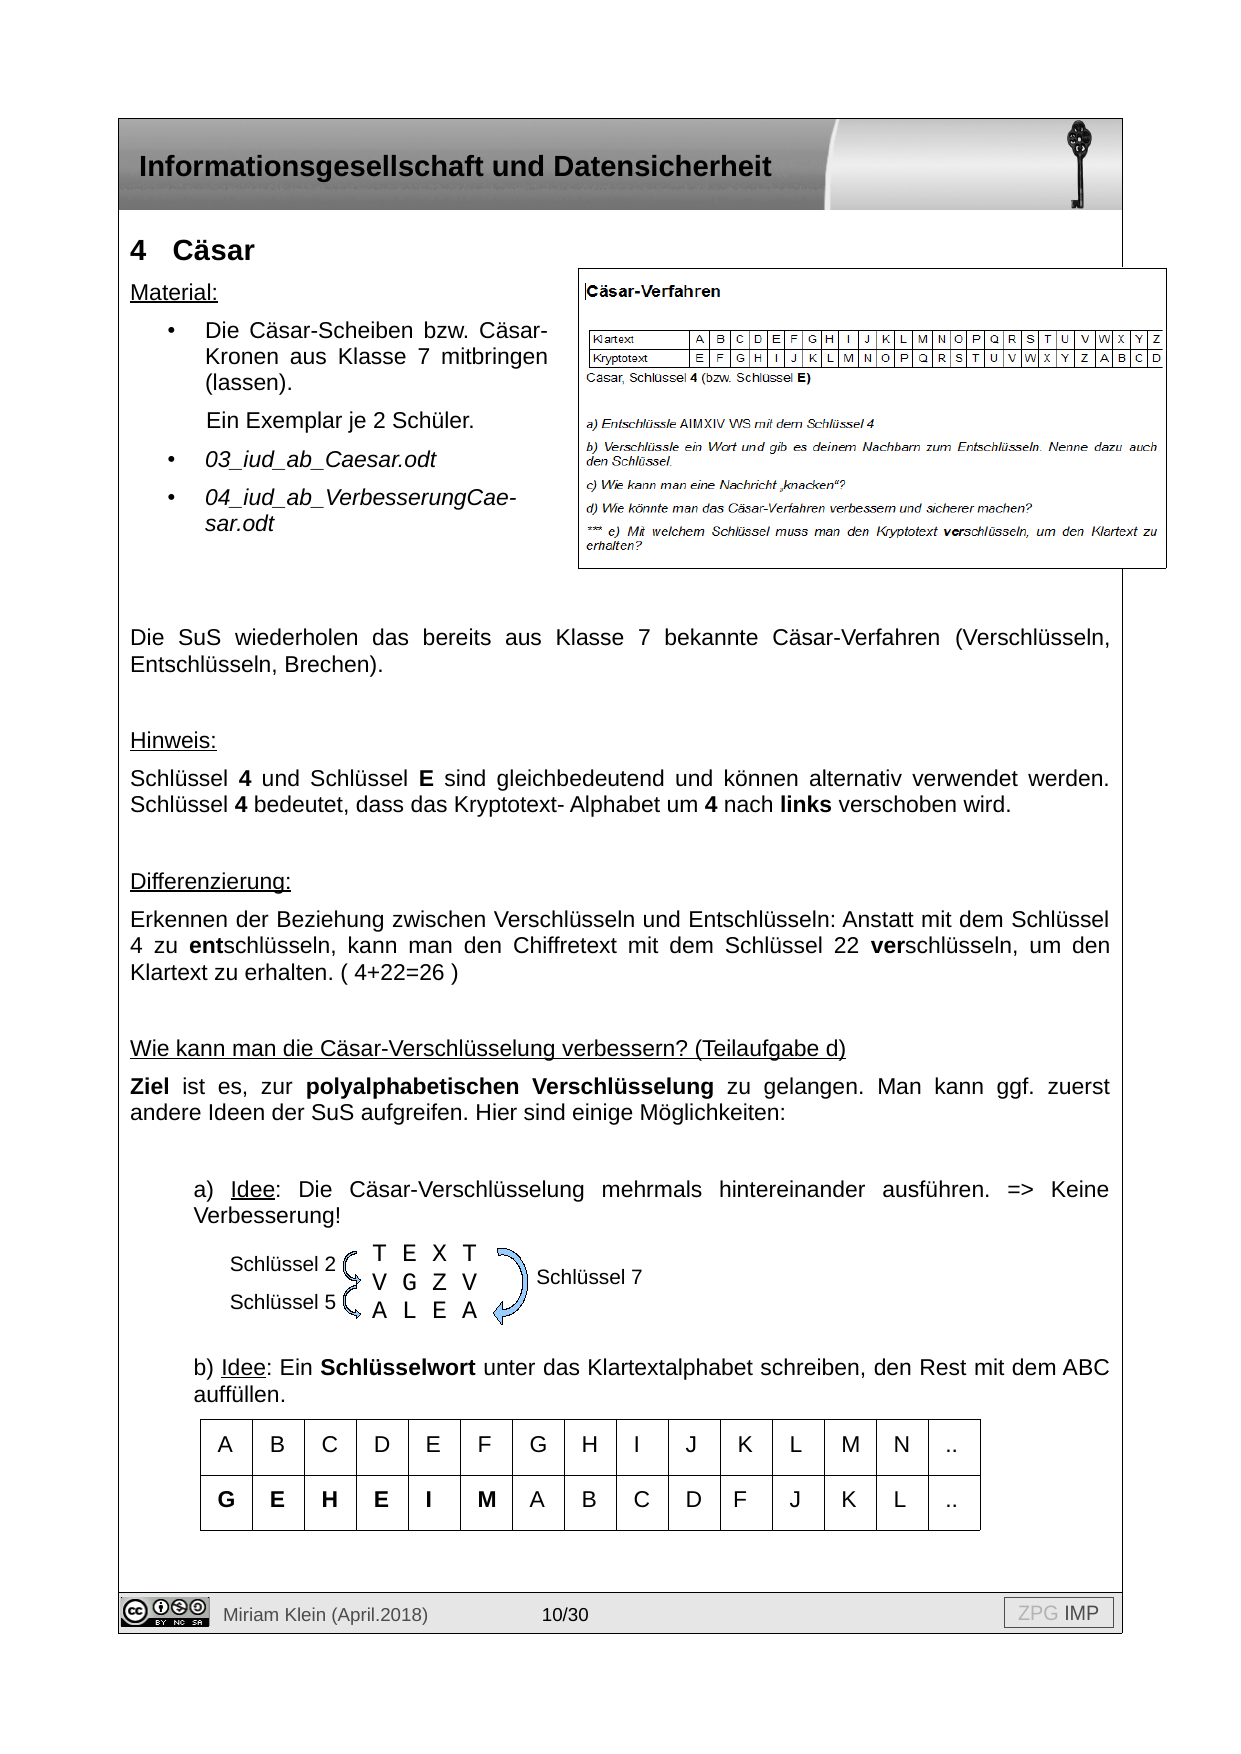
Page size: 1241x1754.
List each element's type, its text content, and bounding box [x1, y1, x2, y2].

table_header I [617, 1420, 668, 1474]
table_cell D [669, 1476, 720, 1530]
picture [119, 119, 1122, 210]
table_header D [357, 1420, 408, 1474]
text Hinweis: [130, 727, 1110, 753]
subtitle Cäsar [130, 233, 1110, 267]
table_cell L [877, 1476, 928, 1530]
table_cell H [305, 1476, 356, 1530]
text Schlüssel 4 und Schlüssel E sind gleichbedeutend und können alternativ verwendet werden. Schlüssel 4 bedeutet, dass das Kryptotext- Alphabet um 4 nach links verschoben wird. [130, 765, 1110, 818]
table_cell M [461, 1476, 512, 1530]
table_cell E [253, 1476, 304, 1530]
table_header B [253, 1420, 304, 1474]
table_cell B [565, 1476, 616, 1530]
text Ziel ist es, zur polyalphabetischen Verschlüsselung zu gelangen. Man kann ggf. zuerst andere Ideen der SuS aufgreifen. Hier sind einige Möglichkeiten: [130, 1073, 1110, 1126]
table_cell A [513, 1476, 564, 1530]
list 03_iud_ab_Caesar.odt [167, 446, 578, 472]
text Ein Exemplar je 2 Schüler. [130, 407, 578, 434]
table_cell F [721, 1476, 772, 1530]
table_header M [825, 1420, 876, 1474]
table_header A [201, 1420, 252, 1474]
text a) Idee: Die Cäsar-Verschlüsselung mehrmals hintereinander ausführen. => Keine Verbesserung! [193, 1176, 1110, 1228]
table_header E [409, 1420, 460, 1474]
table_header .. [929, 1420, 980, 1474]
text Erkennen der Beziehung zwischen Verschlüsseln und Entschlüsseln: Anstatt mit dem Schlüssel 4 zu entschlüsseln, kann man den Chiffretext mit dem Schlüssel 22 verschlüsseln, um den Klartext zu erhalten. ( 4+22=26 ) [130, 906, 1110, 985]
text Material: [130, 278, 578, 305]
text Differenzierung: [130, 868, 1110, 894]
table_header F [461, 1420, 512, 1474]
table_cell C [617, 1476, 668, 1530]
table_cell .. [929, 1476, 980, 1530]
list Die Cäsar-Scheiben bzw. Cäsar-Kronen aus Klasse 7 mitbringen (lassen). [167, 317, 578, 396]
text [579, 269, 1166, 568]
table_header K [721, 1420, 772, 1474]
table_cell K [825, 1476, 876, 1530]
text b) Idee: Ein Schlüsselwort unter das Klartextalphabet schreiben, den Rest mit dem ABC auffüllen. [193, 1354, 1110, 1407]
list 04_iud_ab_VerbesserungCae-sar.odt [167, 484, 578, 536]
table_header H [565, 1420, 616, 1474]
table_cell G [201, 1476, 252, 1530]
table_cell J [773, 1476, 824, 1530]
picture [120, 1597, 210, 1627]
text Wie kann man die Cäsar-Verschlüsselung verbessern? (Teilaufgabe d) [130, 1035, 1110, 1061]
table_header G [513, 1420, 564, 1474]
table_header J [669, 1420, 720, 1474]
picture [580, 270, 1163, 565]
text Die SuS wiederholen das bereits aus Klasse 7 bekannte Cäsar-Verfahren (Verschlüsseln, Entschlüsseln, Brechen). [130, 624, 1110, 677]
table_header C [305, 1420, 356, 1474]
table_header L [773, 1420, 824, 1474]
table_cell I [409, 1476, 460, 1530]
table_cell E [357, 1476, 408, 1530]
table_header N [877, 1420, 928, 1474]
